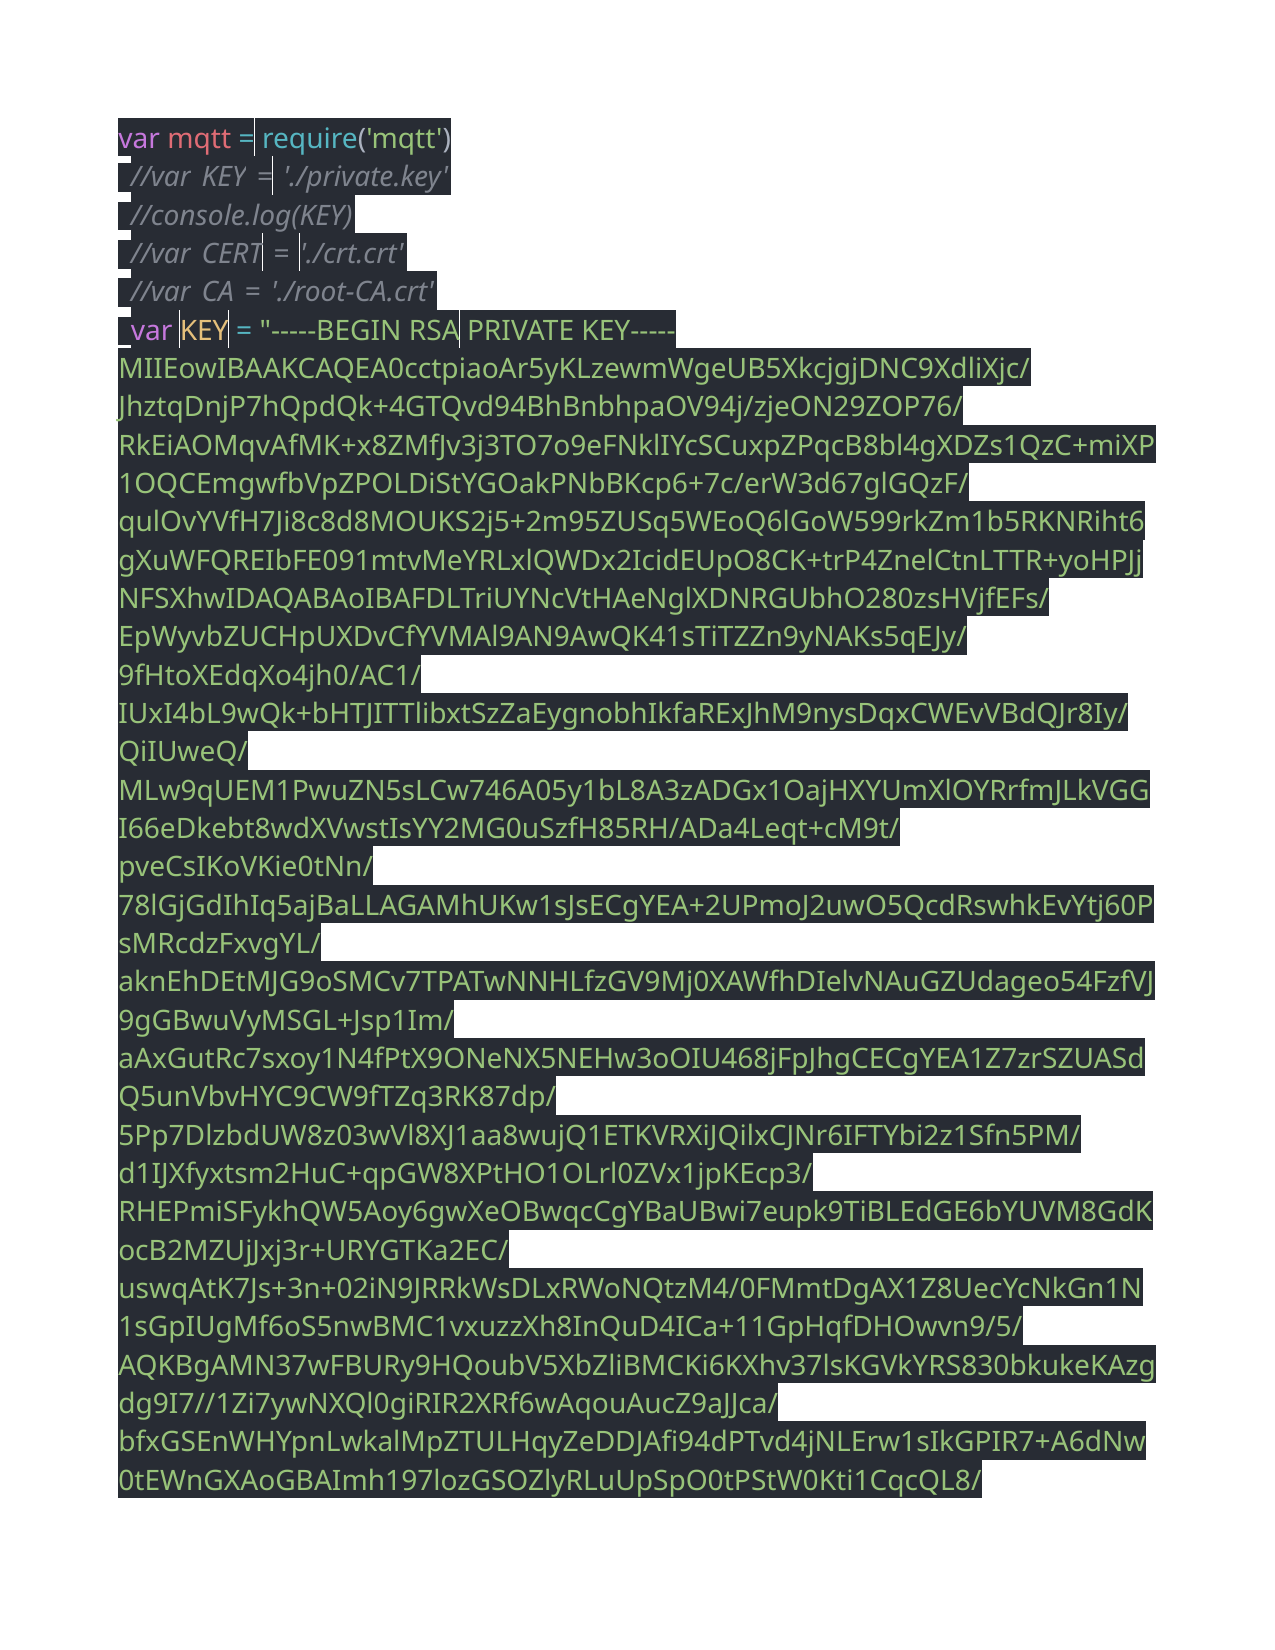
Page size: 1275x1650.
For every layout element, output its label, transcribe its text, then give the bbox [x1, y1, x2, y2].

text var KEY = "-----BEGIN RSA PRIVATE KEY-----MIIEowIBAAKCAQEA0cctpiaoAr5yKLzewmWgeUB5XkcjgjDNC9XdliXjc/JhztqDnjP7hQpdQk+4GTQvd94BhBnbhpaOV94j/zjeON29ZOP76/RkEiAOMqvAfMK+x8ZMfJv3j3TO7o9eFNklIYcSCuxpZPqcB8bl4gXDZs1QzC+miXP1OQCEmgwfbVpZPOLDiStYGOakPNbBKcp6+7c/erW3d67glGQzF/qulOvYVfH7Ji8c8d8MOUKS2j5+2m95ZUSq5WEoQ6lGoW599rkZm1b5RKNRiht6gXuWFQREIbFE091mtvMeYRLxlQWDx2IcidEUpO8CK+trP4ZnelCtnLTTR+yoHPJjNFSXhwIDAQABAoIBAFDLTriUYNcVtHAeNglXDNRGUbhO280zsHVjfEFs/EpWyvbZUCHpUXDvCfYVMAl9AN9AwQK41sTiTZZn9yNAKs5qEJy/9fHtoXEdqXo4jh0/AC1/IUxI4bL9wQk+bHTJITTlibxtSzZaEygnobhIkfaRExJhM9nysDqxCWEvVBdQJr8Iy/QiIUweQ/MLw9qUEM1PwuZN5sLCw746A05y1bL8A3zADGx1OajHXYUmXlOYRrfmJLkVGGI66eDkebt8wdXVwstIsYY2MG0uSzfH85RH/ADa4Leqt+cM9t/pveCsIKoVKie0tNn/78lGjGdIhIq5ajBaLLAGAMhUKw1sJsECgYEA+2UPmoJ2uwO5QcdRswhkEvYtj60PsMRcdzFxvgYL/aknEhDEtMJG9oSMCv7TPATwNNHLfzGV9Mj0XAWfhDIelvNAuGZUdageo54FzfVJ9gGBwuVyMSGL+Jsp1Im/aAxGutRc7sxoy1N4fPtX9ONeNX5NEHw3oOIU468jFpJhgCECgYEA1Z7zrSZUASdQ5unVbvHYC9CW9fTZq3RK87dp/5Pp7DlzbdUW8z03wVl8XJ1aa8wujQ1ETKVRXiJQilxCJNr6IFTYbi2z1Sfn5PM/d1IJXfyxtsm2HuC+qpGW8XPtHO1OLrl0ZVx1jpKEcp3/RHEPmiSFykhQW5Aoy6gwXeOBwqcCgYBaUBwi7eupk9TiBLEdGE6bYUVM8GdKocB2MZUjJxj3r+URYGTKa2EC/uswqAtK7Js+3n+02iN9JRRkWsDLxRWoNQtzM4/0FMmtDgAX1Z8UecYcNkGn1N1sGpIUgMf6oS5nwBMC1vxuzzXh8InQuD4ICa+11GpHqfDHOwvn9/5/AQKBgAMN37wFBURy9HQoubV5XbZliBMCKi6KXhv37lsKGVkYRS830bkukeKAzgdg9I7//1Zi7ywNXQl0giRIR2XRf6wAqouAucZ9aJJca/bfxGSEnWHYpnLwkalMpZTULHqyZeDDJAfi94dPTvd4jNLErw1sIkGPIR7+A6dNw0tEWnGXAoGBAImh197lozGSOZlyRLuUpSpO0tPStW0Kti1CqcQL8/ [118, 310, 1157, 1498]
text //var CA = './root-CA.crt' [118, 271, 1157, 310]
text var mqtt = require('mqtt') [118, 118, 1157, 156]
text //var CERT = './crt.crt' [118, 233, 1157, 271]
text //var KEY = './private.key' [118, 156, 1157, 195]
text //console.log(KEY) [118, 195, 1157, 233]
